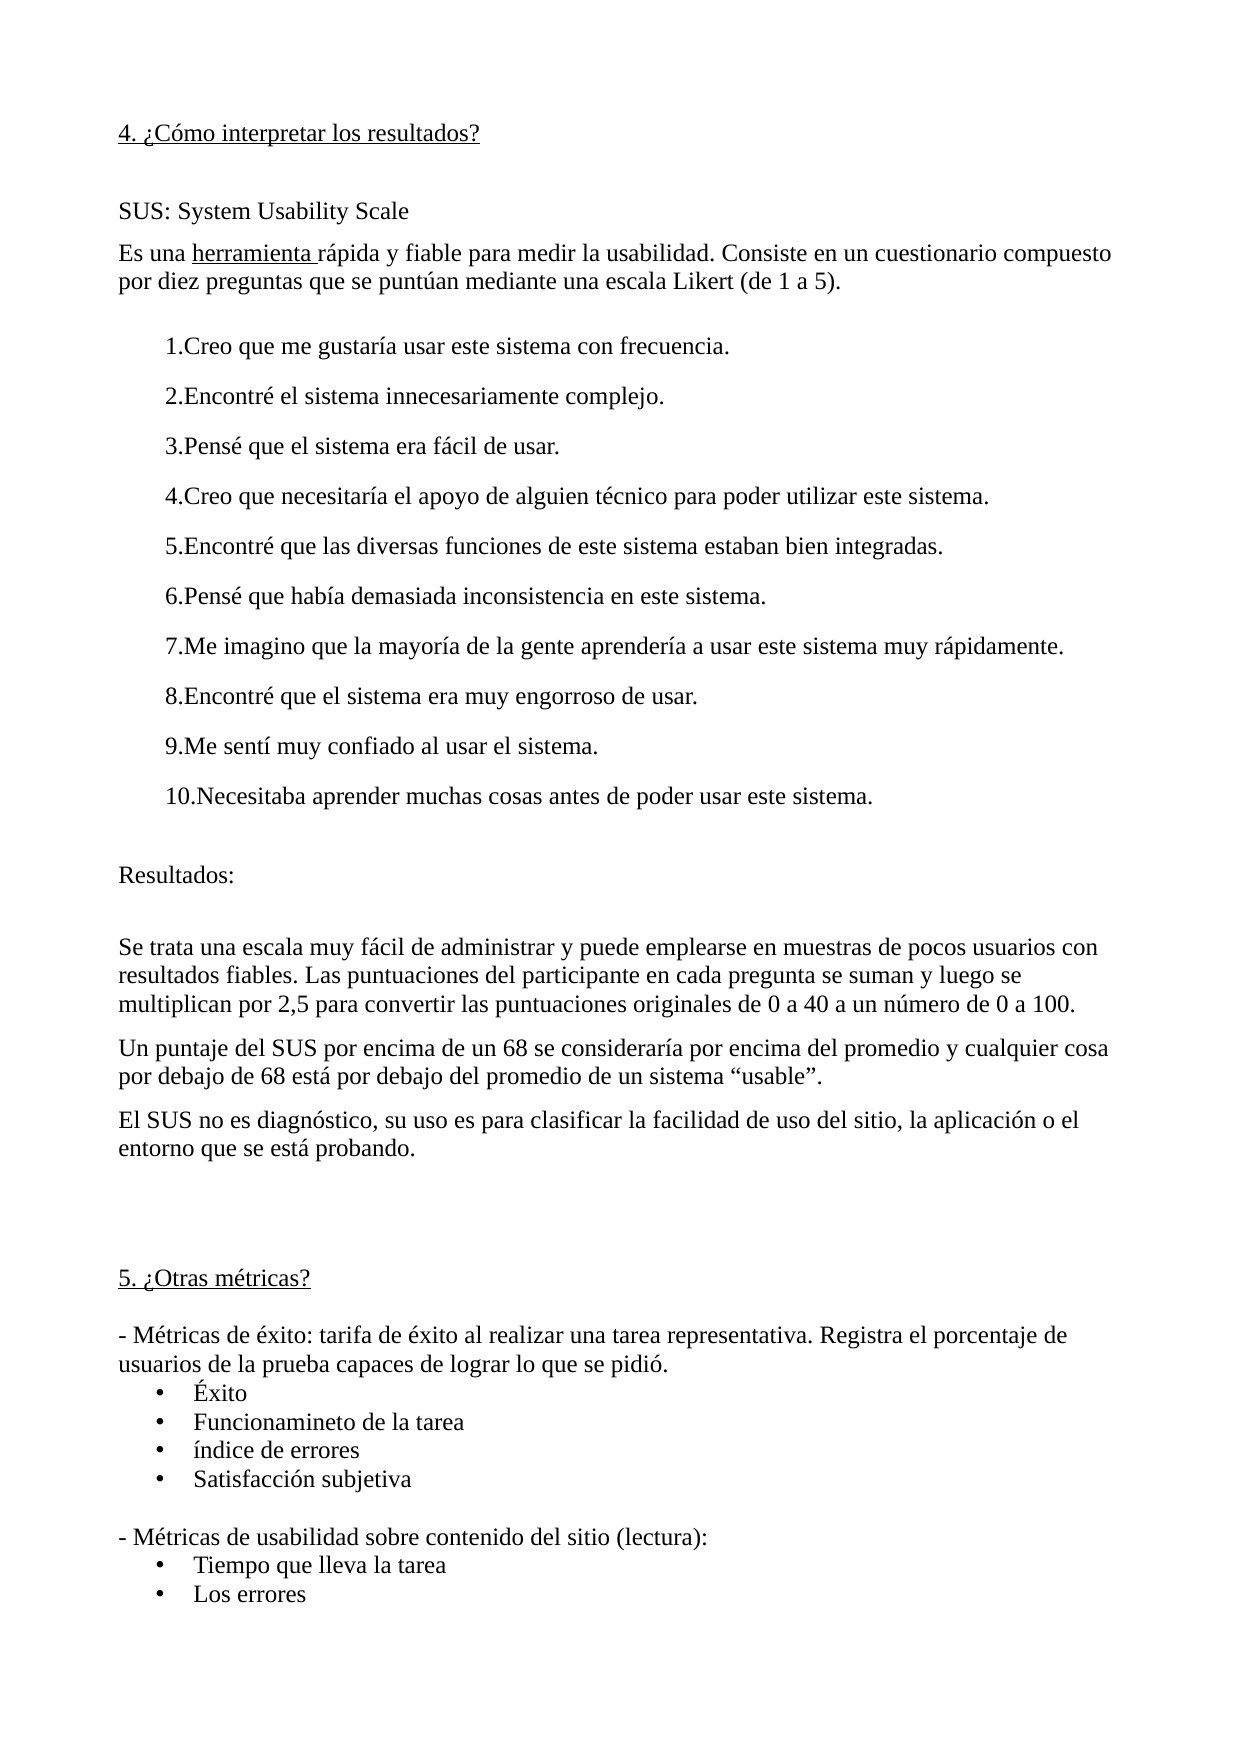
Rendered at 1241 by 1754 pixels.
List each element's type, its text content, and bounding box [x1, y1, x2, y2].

text Es una herramienta rápida y fiable para medir la usabilidad. Consiste en un cuestionario compuesto por diez preguntas que se puntúan mediante una escala Likert (de 1 a 5). [118, 238, 1122, 295]
subtitle SUS: System Usability Scale [118, 196, 1122, 225]
list Funcionamineto de la tarea [156, 1407, 1122, 1436]
list Necesitaba aprender muchas cosas antes de poder usar este sistema. [165, 760, 1122, 810]
list Encontré que las diversas funciones de este sistema estaban bien integradas. [165, 510, 1122, 560]
list Creo que me gustaría usar este sistema con frecuencia. [165, 310, 1122, 360]
text 4. ¿Cómo interpretar los resultados? [118, 118, 1122, 147]
list Creo que necesitaría el apoyo de alguien técnico para poder utilizar este sistema. [165, 460, 1122, 510]
list Tiempo que lleva la tarea [156, 1551, 1122, 1579]
list Encontré el sistema innecesariamente complejo. [165, 360, 1122, 410]
list Me imagino que la mayoría de la gente aprendería a usar este sistema muy rápidamente. [165, 610, 1122, 660]
text - Métricas de usabilidad sobre contenido del sitio (lectura): [118, 1522, 1122, 1551]
list Pensé que el sistema era fácil de usar. [165, 410, 1122, 460]
list Éxito [156, 1378, 1122, 1407]
text Un puntaje del SUS por encima de un 68 se consideraría por encima del promedio y cualquier cosa por debajo de 68 está por debajo del promedio de un sistema “usable”. [118, 1033, 1122, 1090]
list Satisfacción subjetiva [156, 1464, 1122, 1493]
list índice de errores [156, 1436, 1122, 1464]
list Los errores [156, 1579, 1122, 1608]
text Se trata una escala muy fácil de administrar y puede emplearse en muestras de pocos usuarios con resultados fiables. Las puntuaciones del participante en cada pregunta se suman y luego se multiplican por 2,5 para convertir las puntuaciones originales de 0 a 40 a un número de 0 a 100. [118, 903, 1122, 1018]
list Me sentí muy confiado al usar el sistema. [165, 710, 1122, 760]
text 5. ¿Otras métricas? [118, 1263, 1122, 1292]
list Encontré que el sistema era muy engorroso de usar. [165, 660, 1122, 710]
list Pensé que había demasiada inconsistencia en este sistema. [165, 560, 1122, 610]
text El SUS no es diagnóstico, su uso es para clasificar la facilidad de uso del sitio, la aplicación o el entorno que se está probando. [118, 1105, 1122, 1162]
text Resultados: [118, 860, 1122, 888]
text - Métricas de éxito: tarifa de éxito al realizar una tarea representativa. Registra el porcentaje de usuarios de la prueba capaces de lograr lo que se pidió. [118, 1321, 1122, 1378]
